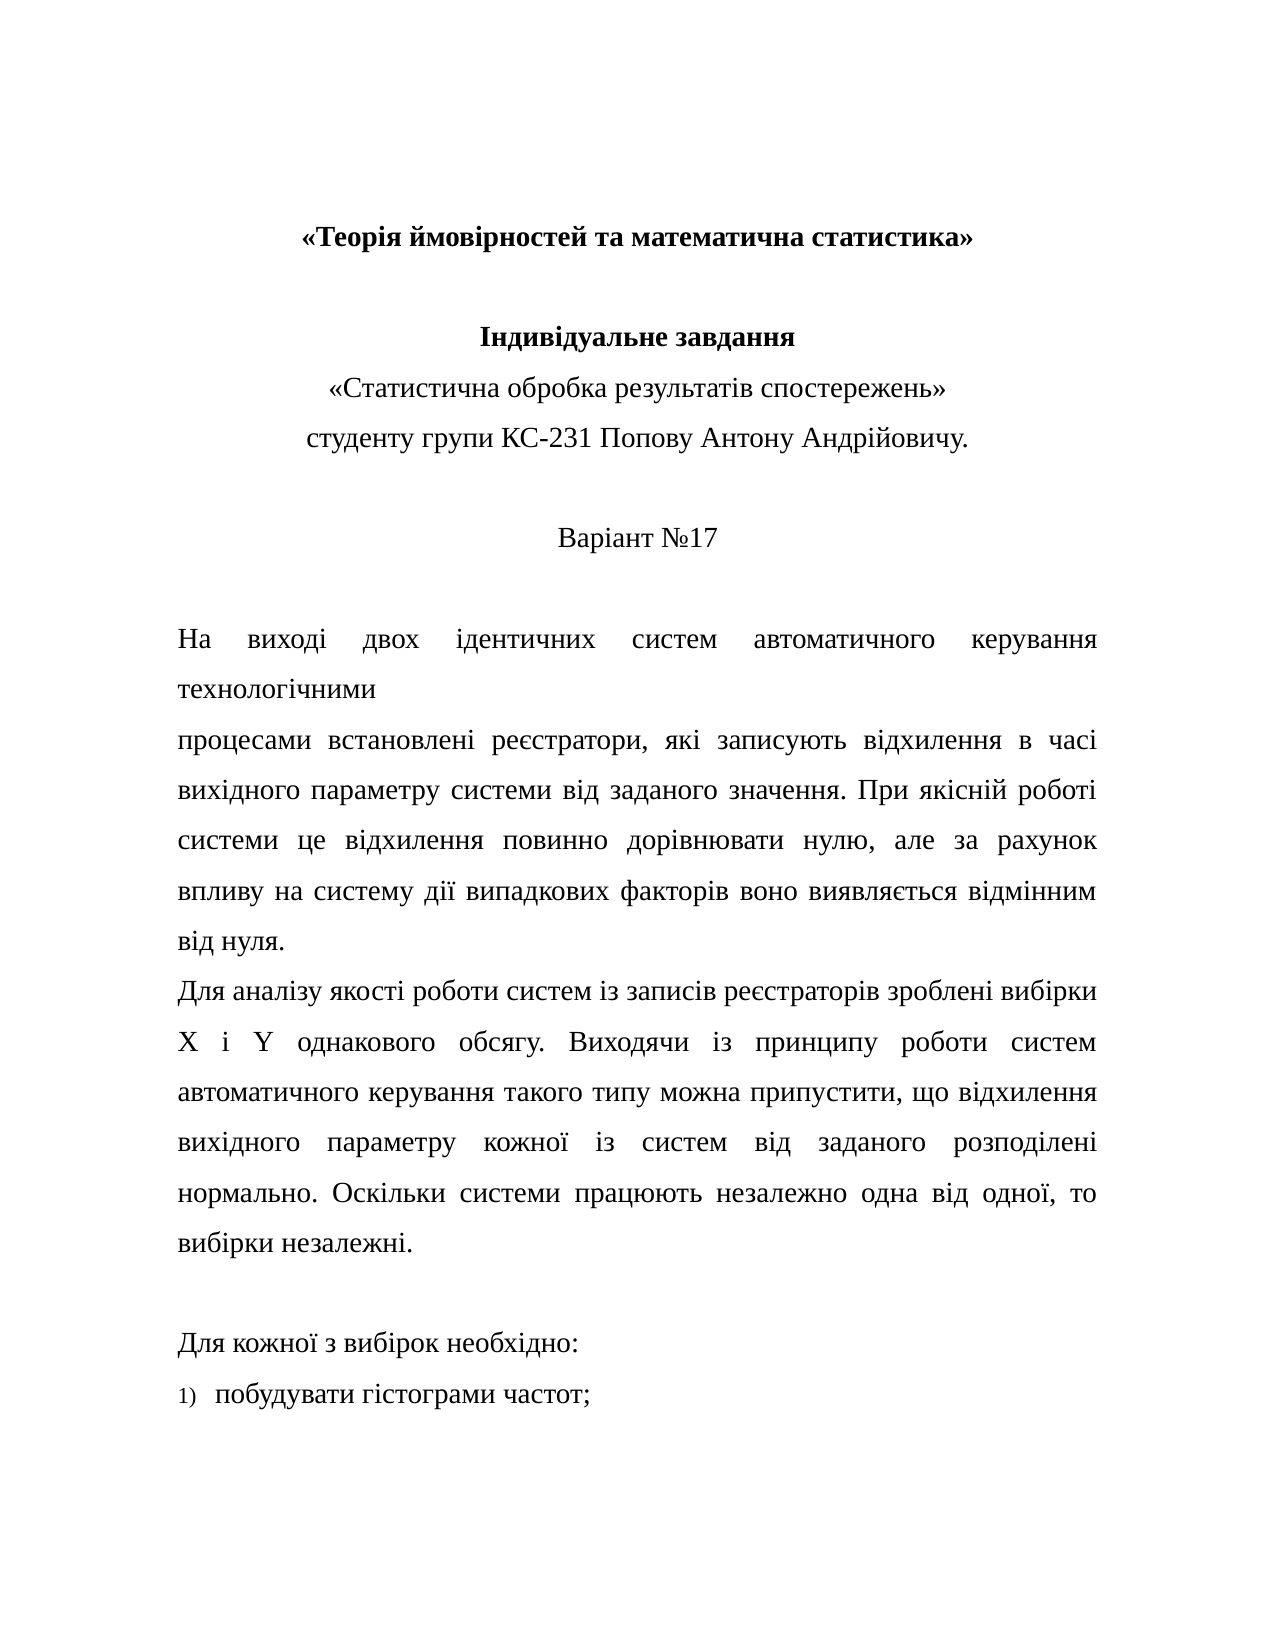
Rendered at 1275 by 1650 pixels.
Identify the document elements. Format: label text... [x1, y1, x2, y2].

text Індивідуальне завдання [177, 319, 1098, 353]
text Варіант №17 [177, 521, 1098, 554]
text На виході двох ідентичних систем автоматичного керування технологічними процесами встановлені реєстратори, які записують відхилення в часі вихідного параметру системи від заданого значення. При якісній роботі системи це відхилення повинно дорівнювати нулю, але за рахунок впливу на систему дії випадкових факторів воно виявляється відмінним від нуля. [177, 621, 1098, 957]
text «Теорія ймовірностей та математична статистика» [177, 219, 1098, 252]
text «Статистична обробка результатів спостережень» [177, 370, 1098, 403]
text Для кожної з вибірок необхідно: [177, 1326, 1098, 1359]
text Для аналізу якості роботи систем із записів реєстраторів зроблені вибірки X і Y однакового обсягу. Виходячи із принципу роботи систем автоматичного керування такого типу можна припустити, що відхилення вихідного параметру кожної із систем від заданого розподілені нормально. Оскільки системи працюють незалежно одна від одної, то вибірки незалежні. [177, 973, 1098, 1258]
list побудувати гістограми частот; [177, 1376, 1098, 1409]
text студенту групи КС-231 Попову Антону Андрійовичу. [177, 420, 1098, 453]
